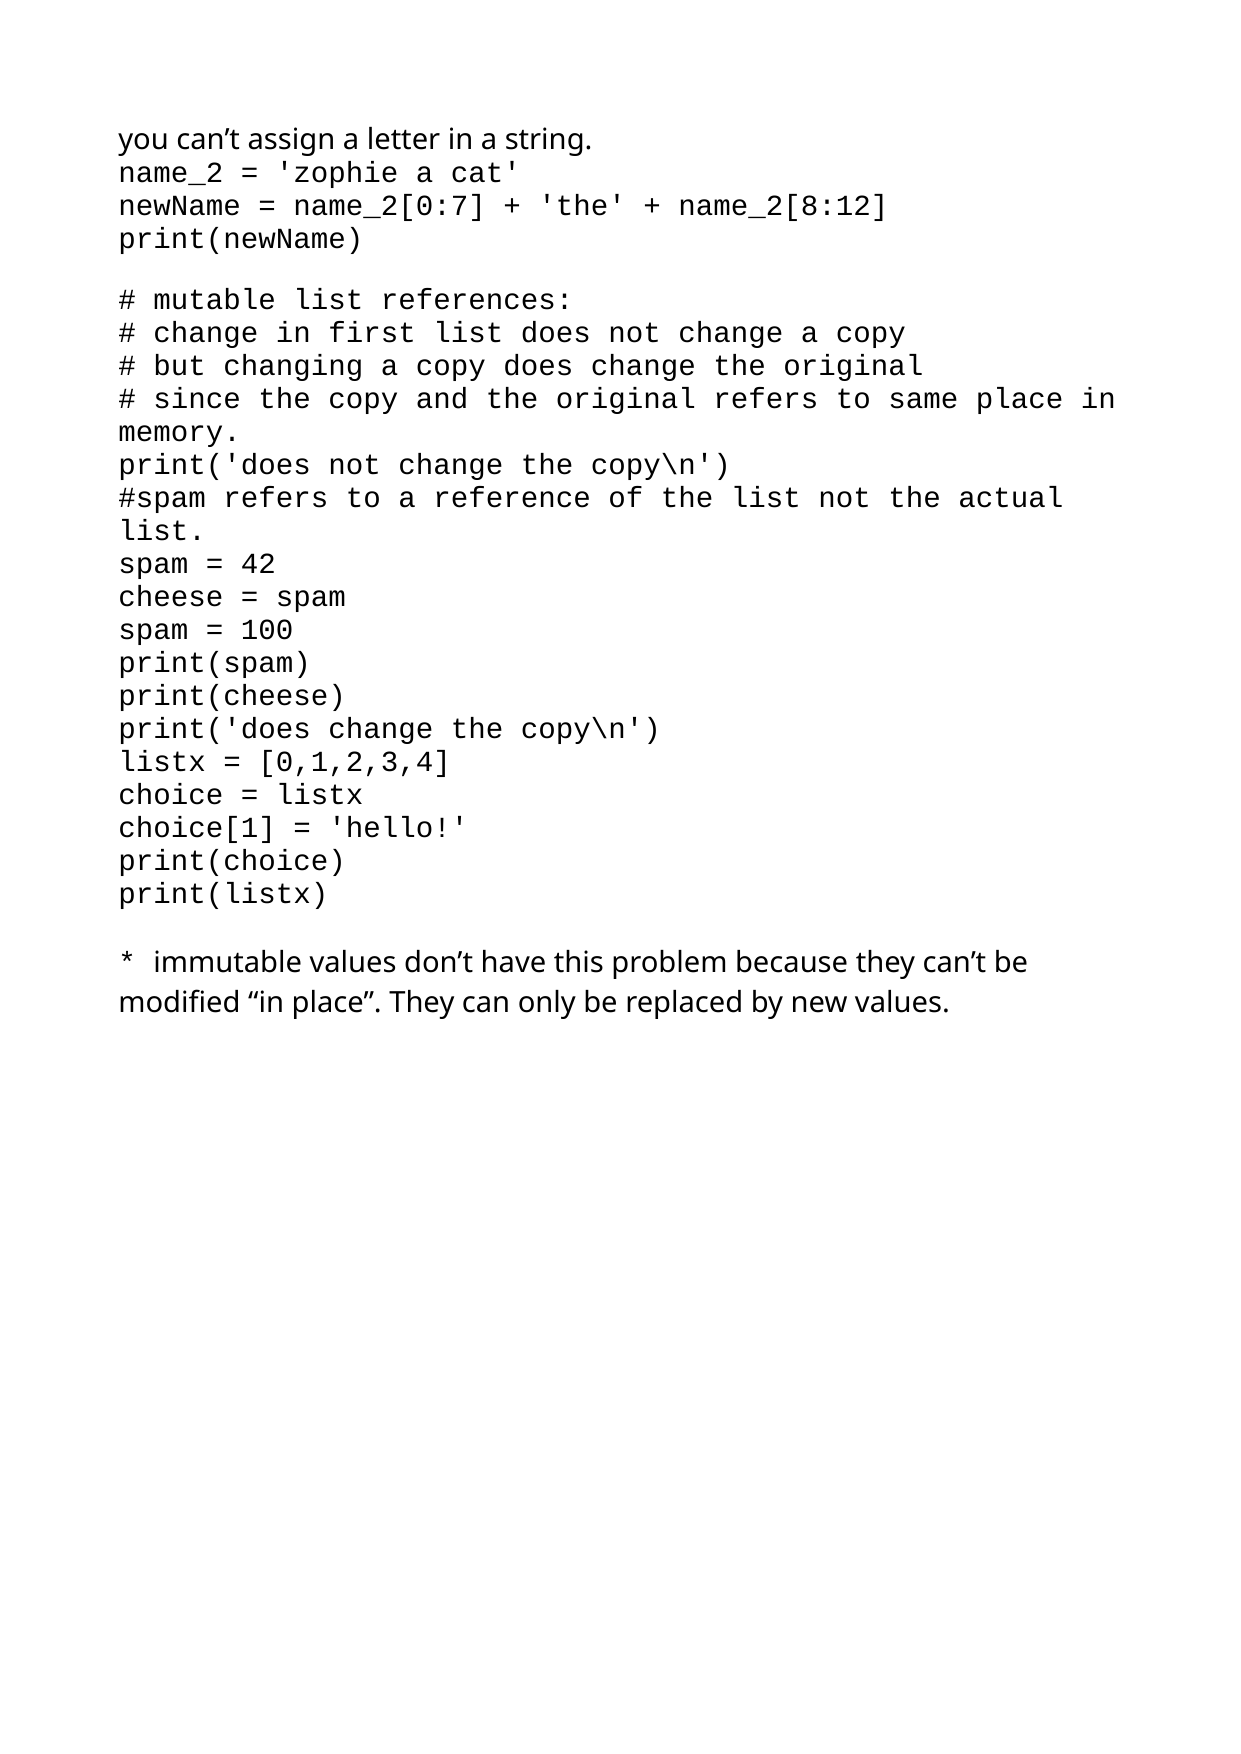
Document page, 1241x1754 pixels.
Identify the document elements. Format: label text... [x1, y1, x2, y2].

text print(newName) [118, 224, 1122, 257]
text # mutable list references: [118, 285, 1122, 318]
text print(listx) [118, 879, 1122, 913]
text # but changing a copy does change the original [118, 351, 1122, 384]
text spam = 100 [118, 615, 1122, 648]
text print('does not change the copy\n') [118, 450, 1122, 483]
text newName = name_2[0:7] + 'the' + name_2[8:12] [118, 191, 1122, 224]
text you can’t assign a letter in a string. [118, 118, 1122, 158]
text choice[1] = 'hello!' [118, 813, 1122, 847]
text * immutable values don’t have this problem because they can’t be modified “in place”. They can only be replaced by new values. [118, 941, 1122, 1021]
text cheese = spam [118, 582, 1122, 615]
text spam = 42 [118, 549, 1122, 582]
text choice = listx [118, 781, 1122, 813]
text print(cheese) [118, 681, 1122, 714]
text #spam refers to a reference of the list not the actual list. [118, 483, 1122, 549]
text print('does change the copy\n') [118, 714, 1122, 747]
text listx = [0,1,2,3,4] [118, 747, 1122, 781]
text print(choice) [118, 847, 1122, 879]
text # change in first list does not change a copy [118, 318, 1122, 351]
text # since the copy and the original refers to same place in memory. [118, 384, 1122, 450]
text print(spam) [118, 648, 1122, 681]
text name_2 = 'zophie a cat' [118, 158, 1122, 191]
